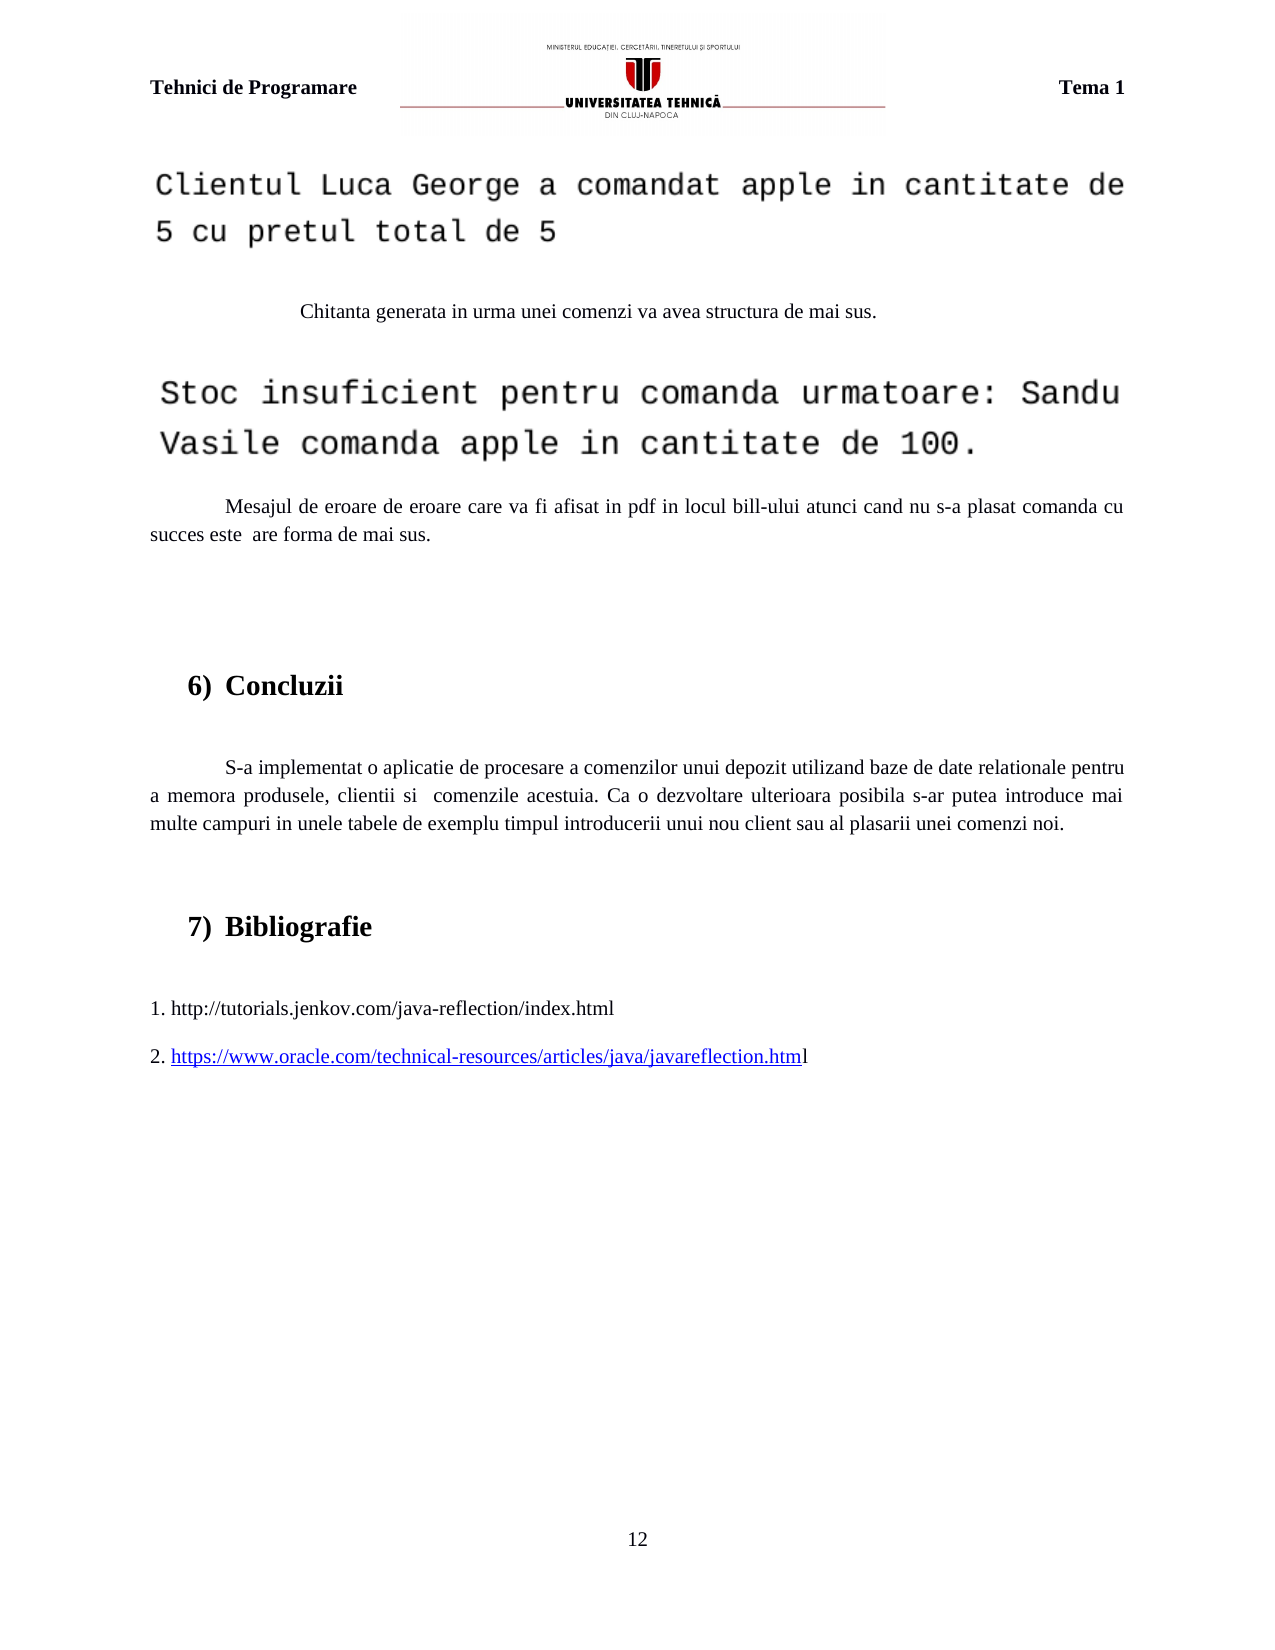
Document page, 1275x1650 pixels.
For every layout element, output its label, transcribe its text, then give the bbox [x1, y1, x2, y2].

text Chitanta generata in urma unei comenzi va avea structura de mai sus. [150, 299, 1125, 323]
subtitle Bibliografie [187, 909, 1125, 942]
text S-a implementat o aplicatie de procesare a comenzilor unui depozit utilizand baze de date relationale pentru a memora produsele, clientii si comenzile acestuia. Ca o dezvoltare ulterioara posibila s-ar putea introduce mai multe campuri in unele tabele de exemplu timpul introducerii unui nou client sau al plasarii unei comenzi noi. [150, 755, 1125, 834]
picture [150, 167, 1125, 251]
text 1. http://tutorials.jenkov.com/java-reflection/index.html [150, 996, 1125, 1020]
text 2. https://www.oracle.com/technical-resources/articles/java/javareflection.html [150, 1044, 1125, 1068]
text Mesajul de eroare de eroare care va fi afisat in pdf in locul bill-ului atunci cand nu s-a plasat comanda cu succes este are forma de mai sus. [150, 466, 1125, 546]
picture [400, 13, 886, 136]
subtitle Concluzii [187, 668, 1125, 702]
picture [150, 377, 1125, 466]
